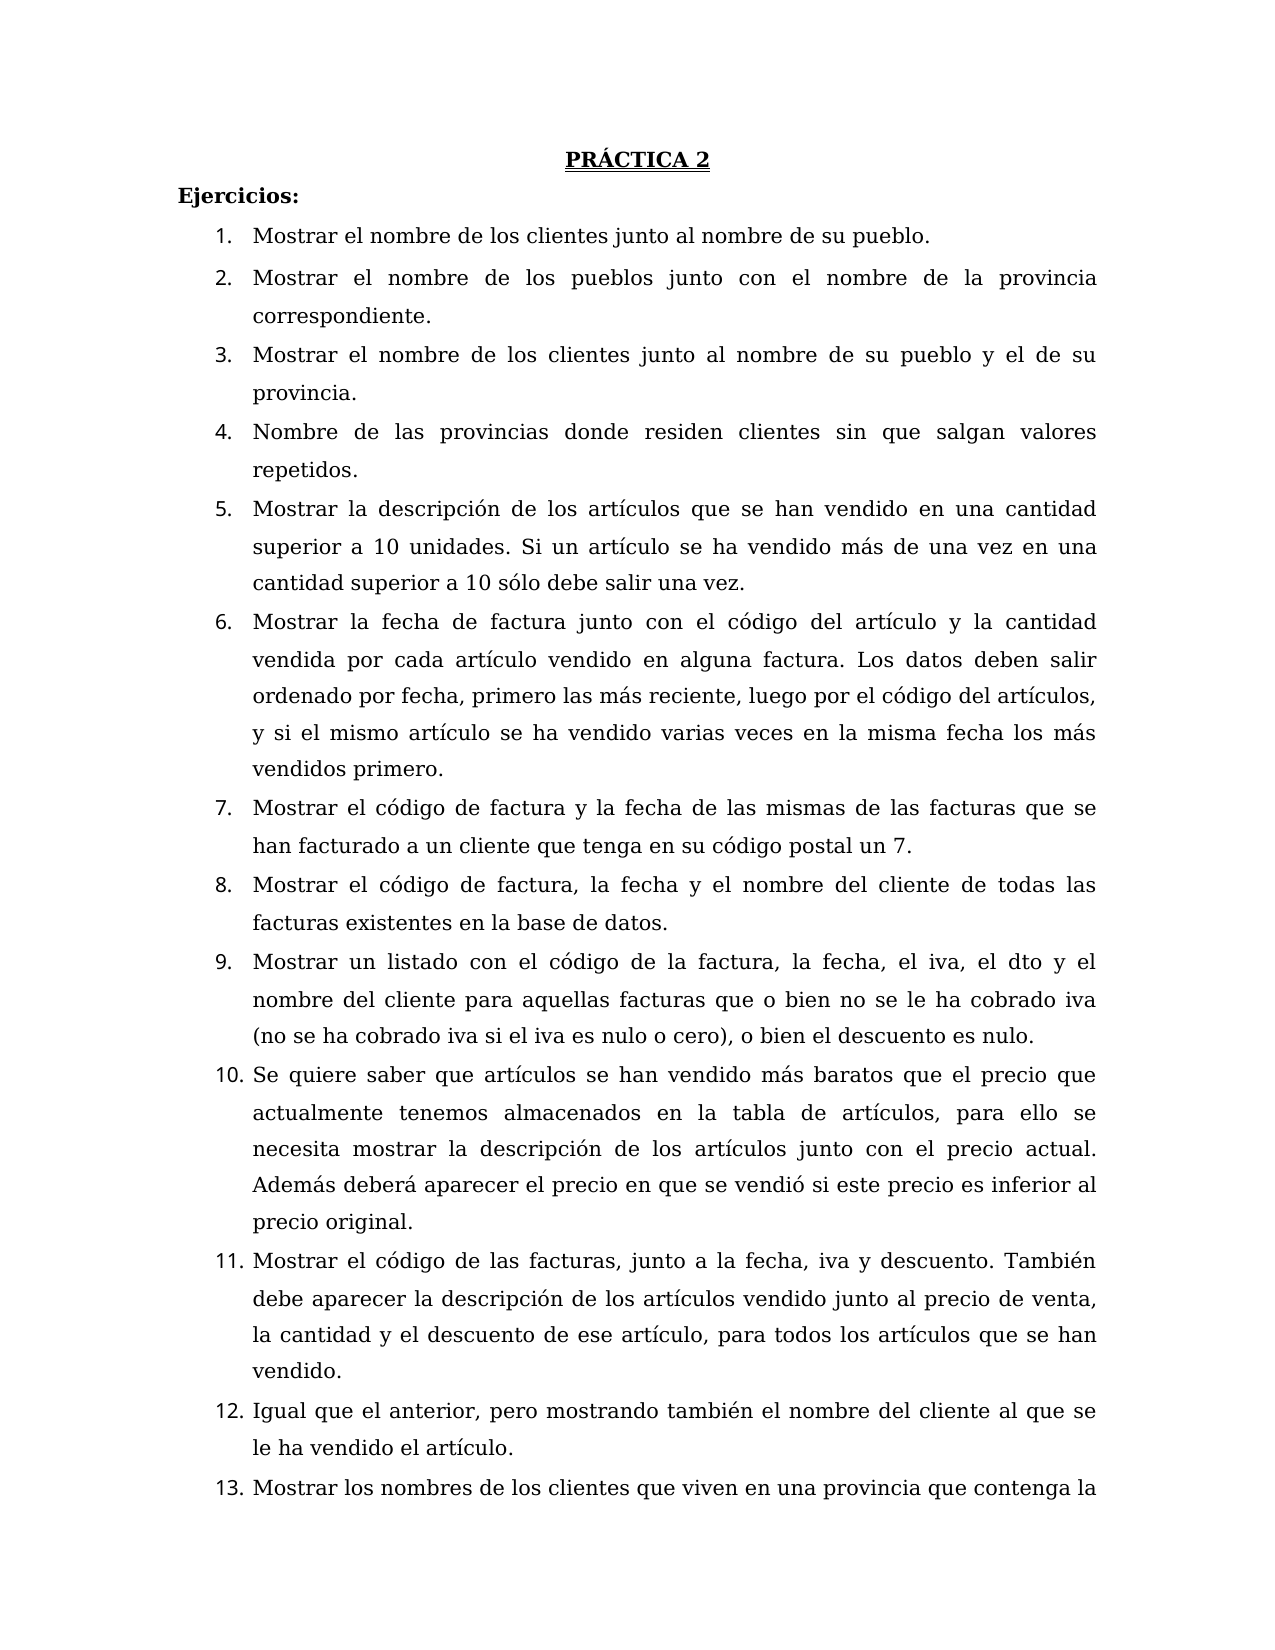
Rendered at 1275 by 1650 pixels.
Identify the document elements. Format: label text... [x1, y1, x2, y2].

list Mostrar el nombre de los clientes junto al nombre de su pueblo. [215, 221, 1098, 249]
list Se quiere saber que artículos se han vendido más baratos que el precio que actualmente tenemos almacenados en la tabla de artículos, para ello se necesita mostrar la descripción de los artículos junto con el precio actual. Además deberá aparecer el precio en que se vendió si este precio es inferior al precio original. [215, 1060, 1098, 1234]
list Mostrar el código de factura y la fecha de las mismas de las facturas que se han facturado a un cliente que tenga en su código postal un 7. [215, 793, 1098, 858]
list Mostrar el nombre de los clientes junto al nombre de su pueblo y el de su provincia. [215, 340, 1098, 405]
list Mostrar el código de las facturas, junto a la fecha, iva y descuento. También debe aparecer la descripción de los artículos vendido junto al precio de venta, la cantidad y el descuento de ese artículo, para todos los artículos que se han vendido. [215, 1246, 1098, 1384]
list Mostrar el código de factura, la fecha y el nombre del cliente de todas las facturas existentes en la base de datos. [215, 870, 1098, 935]
list Mostrar la fecha de factura junto con el código del artículo y la cantidad vendida por cada artículo vendido en alguna factura. Los datos deben salir ordenado por fecha, primero las más reciente, luego por el código del artículos, y si el mismo artículo se ha vendido varias veces en la misma fecha los más vendidos primero. [215, 607, 1098, 781]
text PRÁCTICA 2 [177, 148, 1098, 172]
list Mostrar un listado con el código de la factura, la fecha, el iva, el dto y el nombre del cliente para aquellas facturas que o bien no se le ha cobrado iva (no se ha cobrado iva si el iva es nulo o cero), o bien el descuento es nulo. [215, 947, 1098, 1048]
list Mostrar el nombre de los pueblos junto con el nombre de la provincia correspondiente. [215, 263, 1098, 328]
list Igual que el anterior, pero mostrando también el nombre del cliente al que se le ha vendido el artículo. [215, 1396, 1098, 1461]
list Mostrar la descripción de los artículos que se han vendido en una cantidad superior a 10 unidades. Si un artículo se ha vendido más de una vez en una cantidad superior a 10 sólo debe salir una vez. [215, 494, 1098, 595]
list Nombre de las provincias donde residen clientes sin que salgan valores repetidos. [215, 417, 1098, 482]
list Mostrar los nombres de los clientes que viven en una provincia que contenga la [215, 1473, 1098, 1501]
text Ejercicios: [177, 184, 1098, 209]
